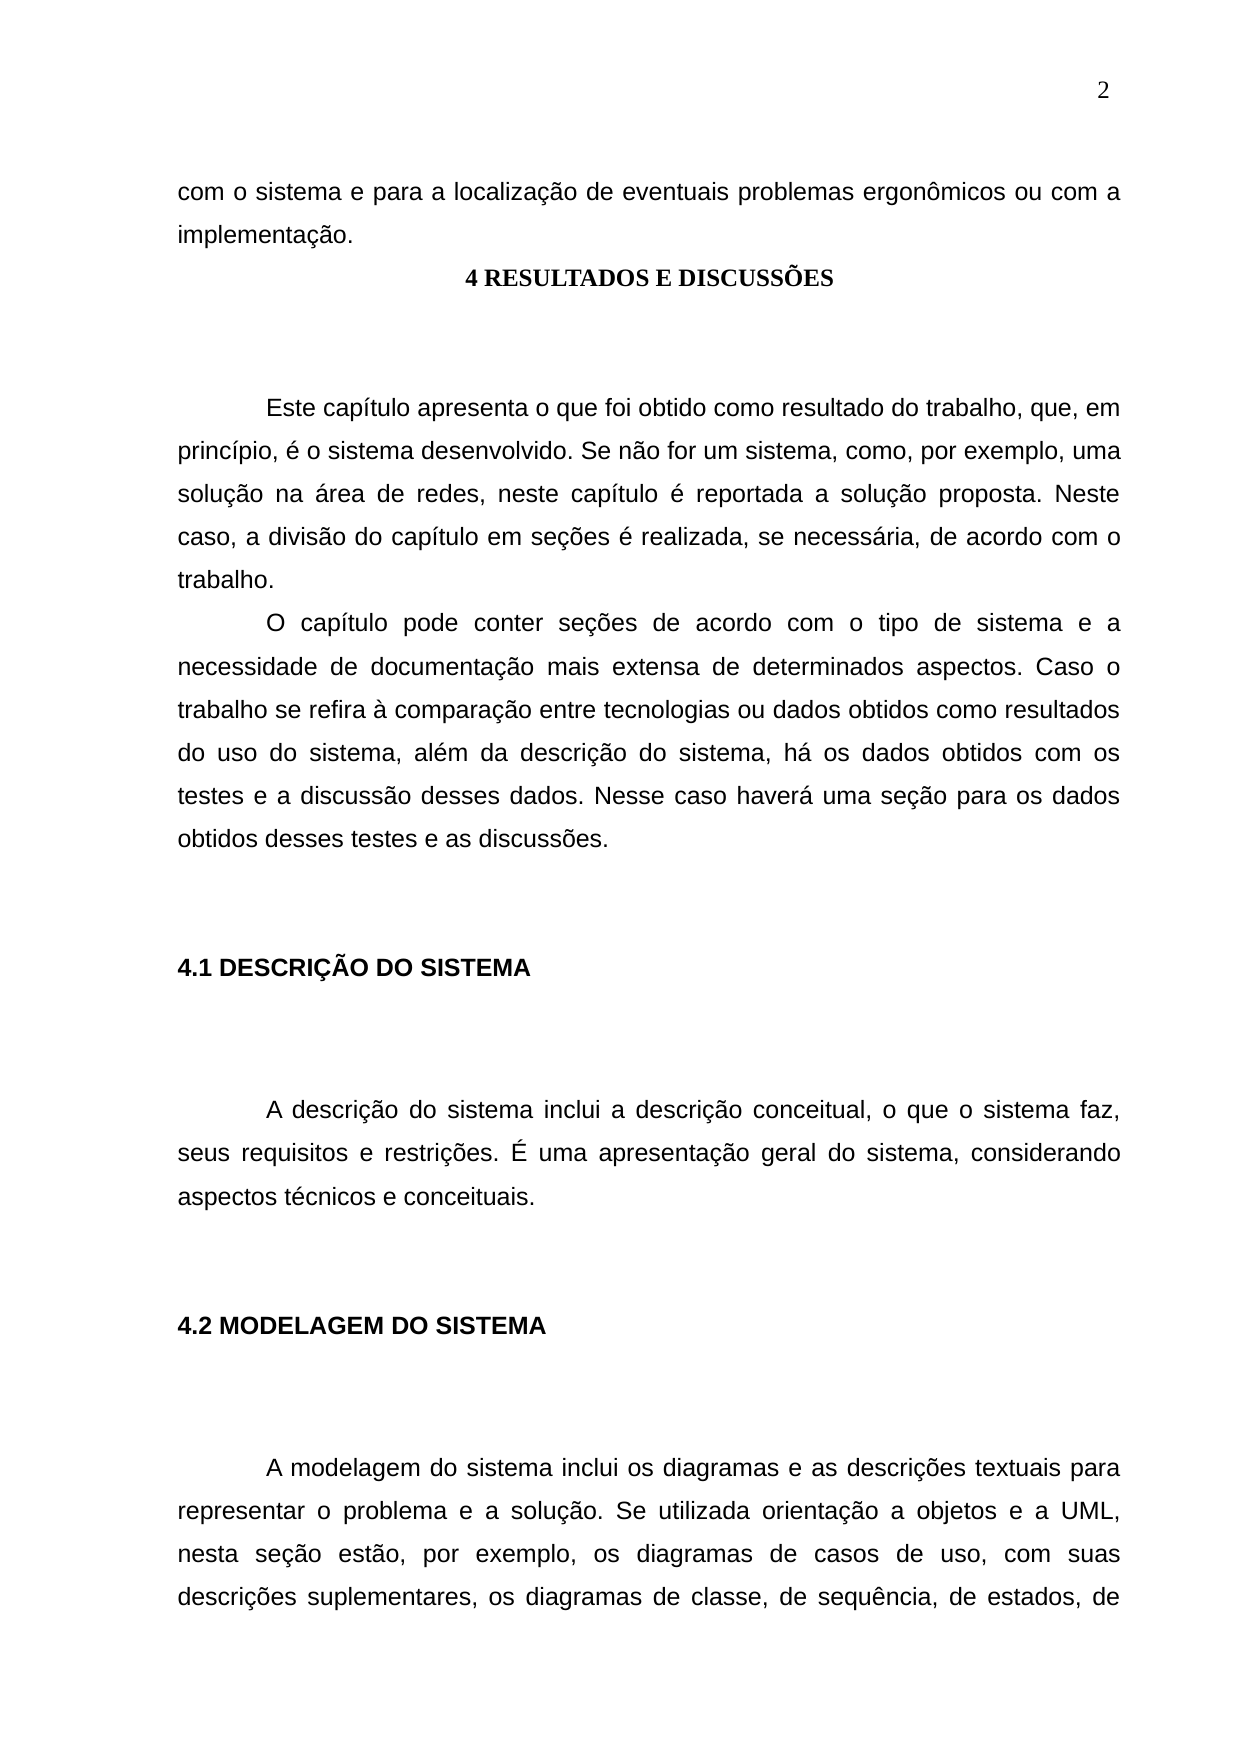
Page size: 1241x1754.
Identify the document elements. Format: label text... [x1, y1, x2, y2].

text A modelagem do sistema inclui os diagramas e as descrições textuais para representar o problema e a solução. Se utilizada orientação a objetos e a UML, nesta seção estão, por exemplo, os diagramas de casos de uso, com suas descrições suplementares, os diagramas de classe, de sequência, de estados, de [177, 1453, 1122, 1611]
subtitle 4.2 MODELAGEM DO SISTEMA [177, 1311, 1122, 1340]
text O capítulo pode conter seções de acordo com o tipo de sistema e a necessidade de documentação mais extensa de determinados aspectos. Caso o trabalho se refira à comparação entre tecnologias ou dados obtidos como resultados do uso do sistema, além da descrição do sistema, há os dados obtidos com os testes e a discussão desses dados. Nesse caso haverá uma seção para os dados obtidos desses testes e as discussões. [177, 608, 1122, 853]
text com o sistema e para a localização de eventuais problemas ergonômicos ou com a implementação. [177, 177, 1122, 249]
subtitle 4 RESULTADOS E DISCUSSÕES [177, 263, 1122, 292]
text Este capítulo apresenta o que foi obtido como resultado do trabalho, que, em princípio, é o sistema desenvolvido. Se não for um sistema, como, por exemplo, uma solução na área de redes, neste capítulo é reportada a solução proposta. Neste caso, a divisão do capítulo em seções é realizada, se necessária, de acordo com o trabalho. [177, 393, 1122, 594]
text A descrição do sistema inclui a descrição conceitual, o que o sistema faz, seus requisitos e restrições. É uma apresentação geral do sistema, considerando aspectos técnicos e conceituais. [177, 1095, 1122, 1210]
subtitle 4.1 DESCRIÇÃO DO SISTEMA [177, 953, 1122, 982]
